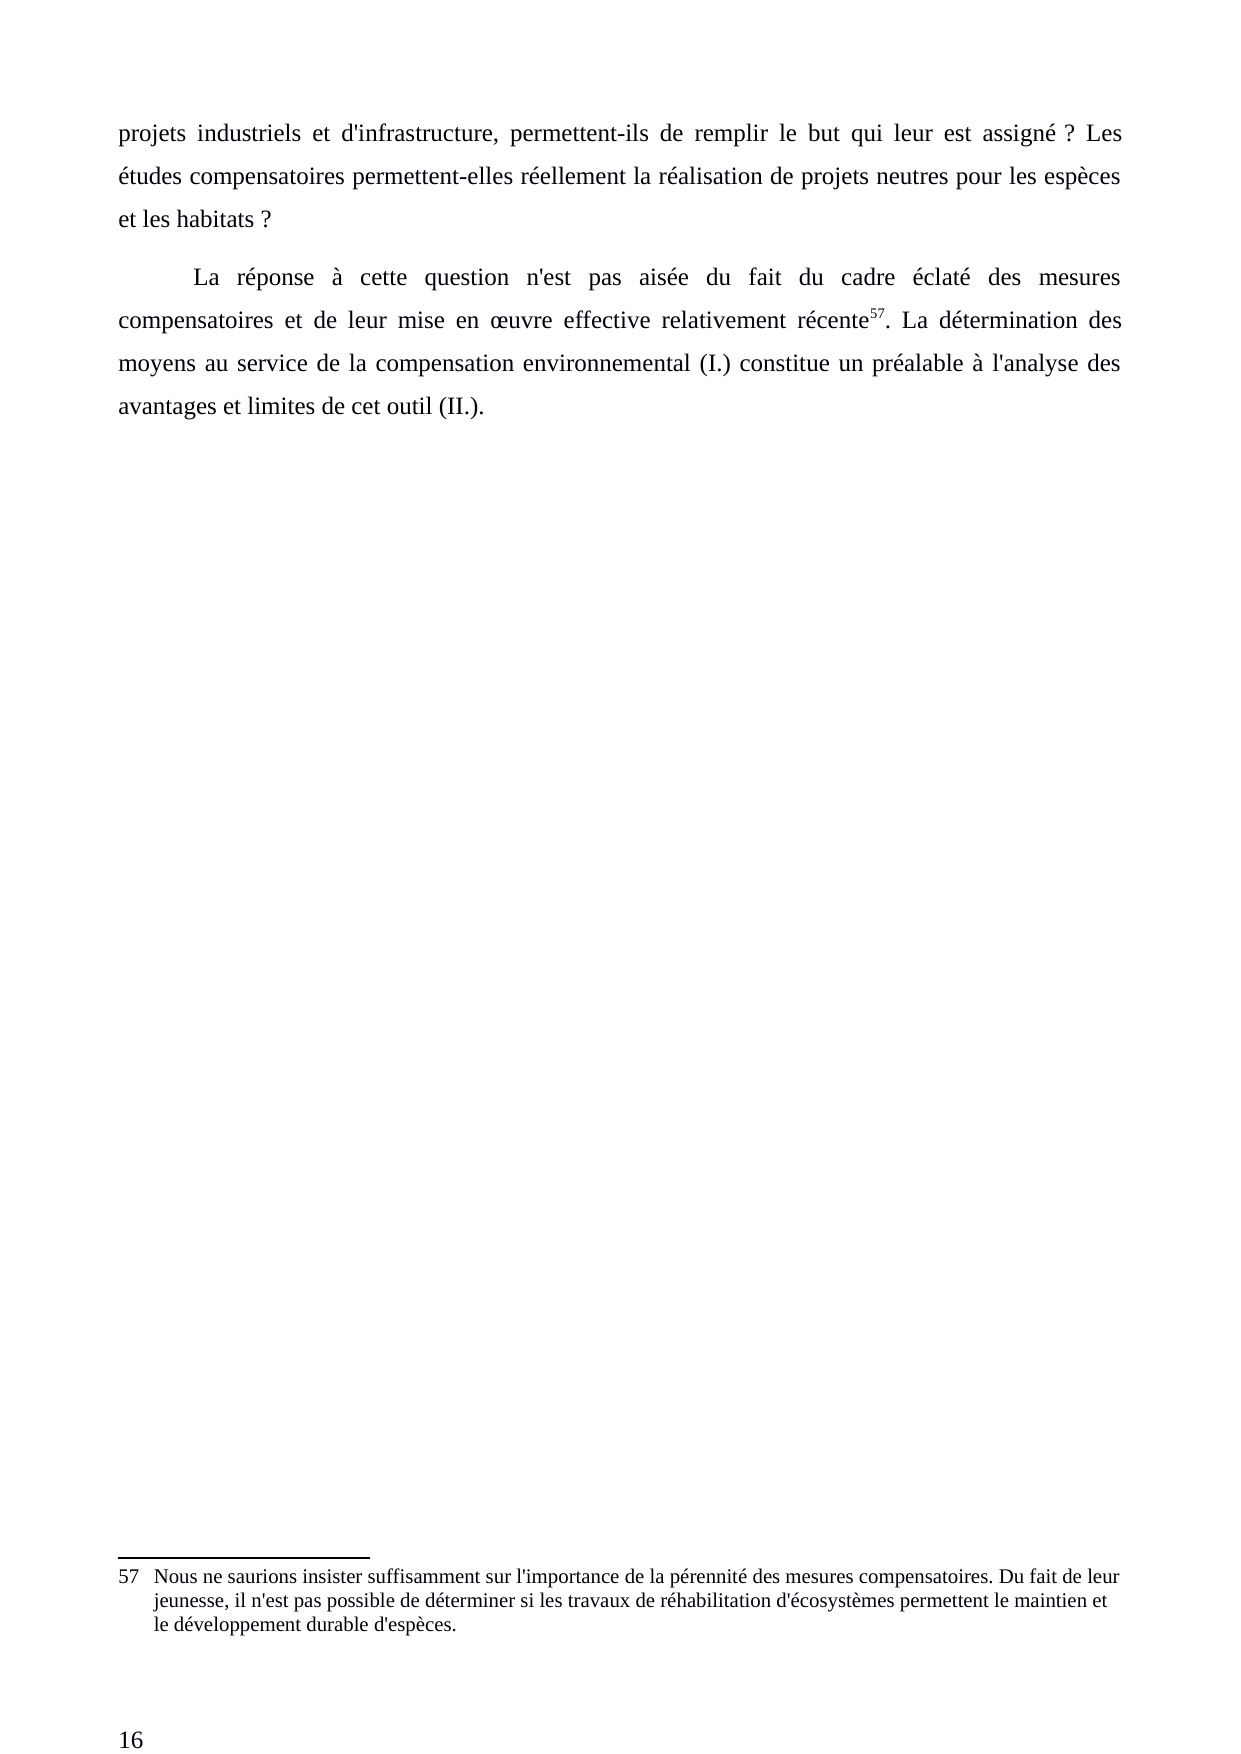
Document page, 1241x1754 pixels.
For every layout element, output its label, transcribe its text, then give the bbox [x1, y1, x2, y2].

text projets industriels et d'infrastructure, permettent-ils de remplir le but qui leur est assigné ? Les études compensatoires permettent-elles réellement la réalisation de projets neutres pour les espèces et les habitats ? [118, 118, 1122, 233]
text La réponse à cette question n'est pas aisée du fait du cadre éclaté des mesures compensatoires et de leur mise en œuvre effective relativement récente. La détermination des moyens au service de la compensation environnemental (I.) constitue un préalable à l'analyse des avantages et limites de cet outil (II.). [118, 262, 1122, 420]
text Nous ne saurions insister suffisamment sur l'importance de la pérennité des mesures compensatoires. Du fait de leur jeunesse, il n'est pas possible de déterminer si les travaux de réhabilitation d'écosystèmes permettent le maintien et le développement durable d'espèces. [118, 1564, 1122, 1636]
